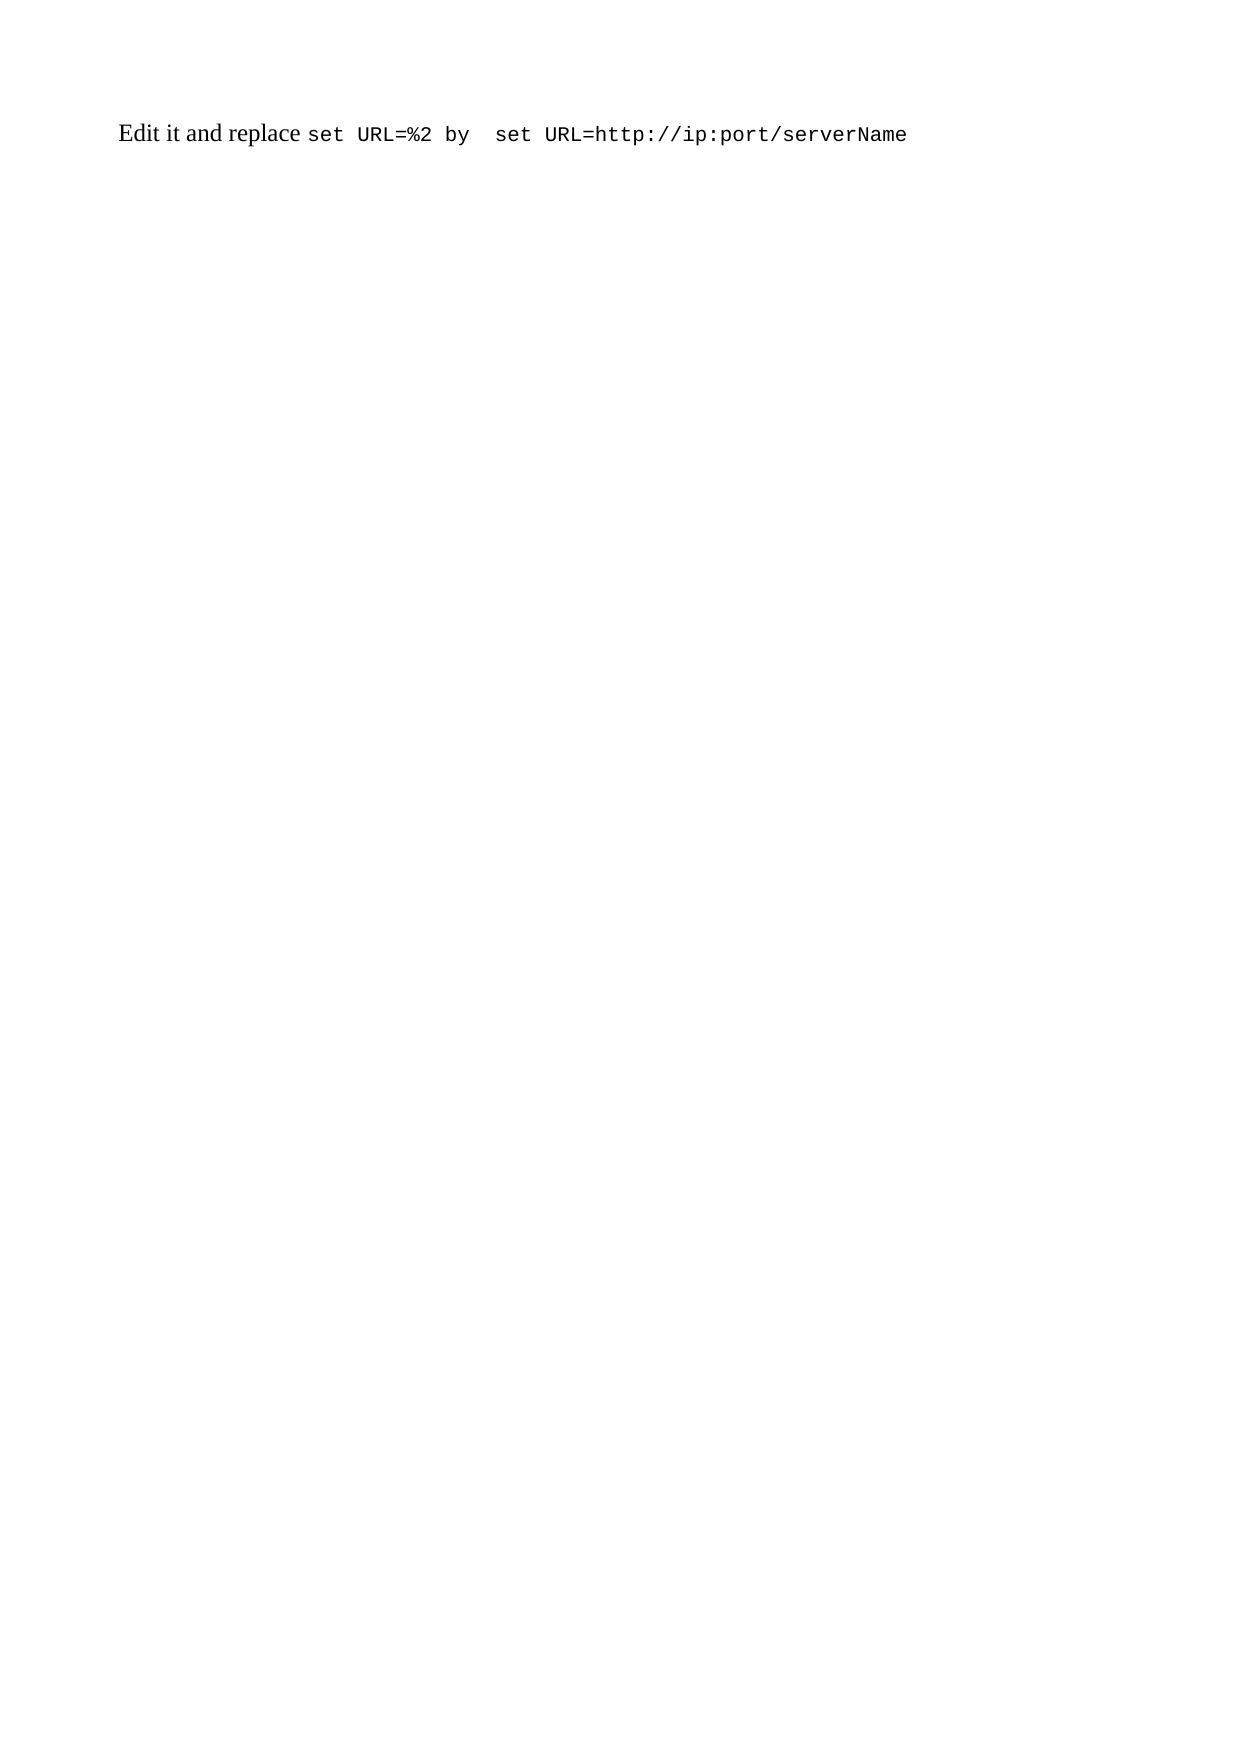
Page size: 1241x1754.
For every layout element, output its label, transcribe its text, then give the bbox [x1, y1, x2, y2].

text Edit it and replace set URL=%2 by set URL=http://ip:port/serverName [118, 118, 1122, 148]
